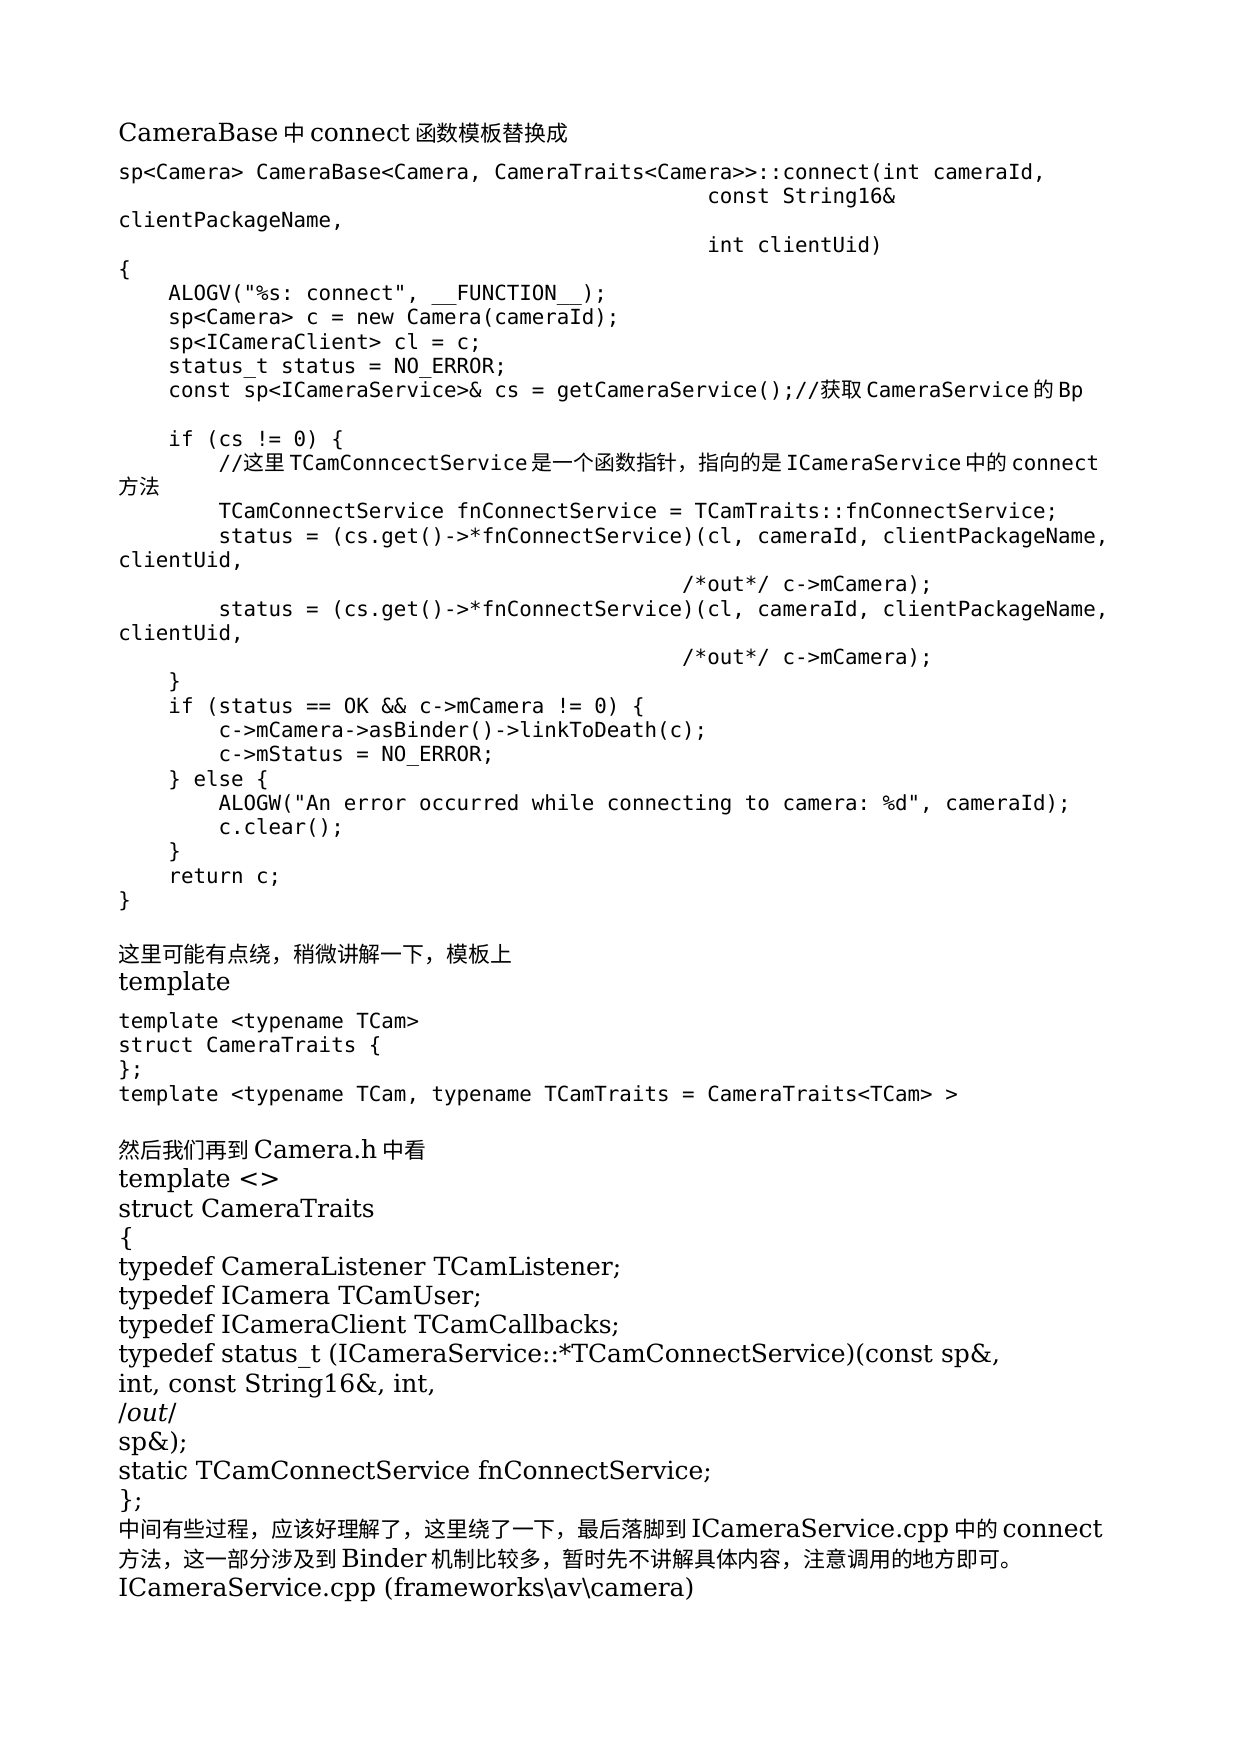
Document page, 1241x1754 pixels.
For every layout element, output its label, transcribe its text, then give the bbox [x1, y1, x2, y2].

text sp<Camera> CameraBase<Camera, CameraTraits<Camera>>::connect(int cameraId, [118, 160, 1122, 184]
text const sp<ICameraService>& cs = getCameraService();//获取CameraService的Bp [118, 378, 1122, 402]
text c->mCamera->asBinder()->linkToDeath(c); [118, 718, 1122, 742]
text CameraBase中connect函数模板替换成 [118, 118, 1122, 147]
text 这里可能有点绕，稍微讲解一下，模板上 template [118, 942, 1122, 996]
text int clientUid) [118, 233, 1122, 257]
text } [118, 888, 1122, 912]
text status = (cs.get()->*fnConnectService)(cl, cameraId, clientPackageName, clientUid, [118, 597, 1122, 645]
text sp<Camera> c = new Camera(cameraId); [118, 305, 1122, 330]
text if (status == OK && c->mCamera != 0) { [118, 694, 1122, 718]
text TCamConnectService fnConnectService = TCamTraits::fnConnectService; [118, 499, 1122, 524]
text } [118, 839, 1122, 864]
text /*out*/ c->mCamera); [118, 645, 1122, 669]
text } [118, 669, 1122, 694]
text status_t status = NO_ERROR; [118, 354, 1122, 378]
text { [118, 257, 1122, 281]
text status = (cs.get()->*fnConnectService)(cl, cameraId, clientPackageName, clientUid, [118, 524, 1122, 572]
text } else { [118, 767, 1122, 791]
text sp<ICameraClient> cl = c; [118, 330, 1122, 354]
text return c; [118, 864, 1122, 888]
text }; [118, 1057, 1122, 1082]
text /*out*/ c->mCamera); [118, 572, 1122, 597]
text //这里TCamConncectService是一个函数指针，指向的是ICameraService中的connect方法 [118, 451, 1122, 499]
text if (cs != 0) { [118, 427, 1122, 451]
text template <typename TCam> [118, 1009, 1122, 1033]
text c->mStatus = NO_ERROR; [118, 742, 1122, 767]
text 然后我们再到Camera.h中看 template <> struct CameraTraits { typedef CameraListener TCamListener; typedef ICamera TCamUser; typedef ICameraClient TCamCallbacks; typedef status_t (ICameraService::*TCamConnectService)(const sp&, int, const String16&, int, /out/ sp&); static TCamConnectService fnConnectService; }; 中间有些过程，应该好理解了，这里绕了一下，最后落脚到ICameraService.cpp中的connect方法，这一部分涉及到Binder机制比较多，暂时先不讲解具体内容，注意调用的地方即可。 ICameraService.cpp (frameworks\av\camera) [118, 1135, 1122, 1602]
text template <typename TCam, typename TCamTraits = CameraTraits<TCam> > [118, 1082, 1122, 1106]
text struct CameraTraits { [118, 1033, 1122, 1057]
text ALOGV("%s: connect", __FUNCTION__); [118, 281, 1122, 305]
text const String16& clientPackageName, [118, 184, 1122, 233]
text c.clear(); [118, 815, 1122, 839]
text ALOGW("An error occurred while connecting to camera: %d", cameraId); [118, 791, 1122, 815]
